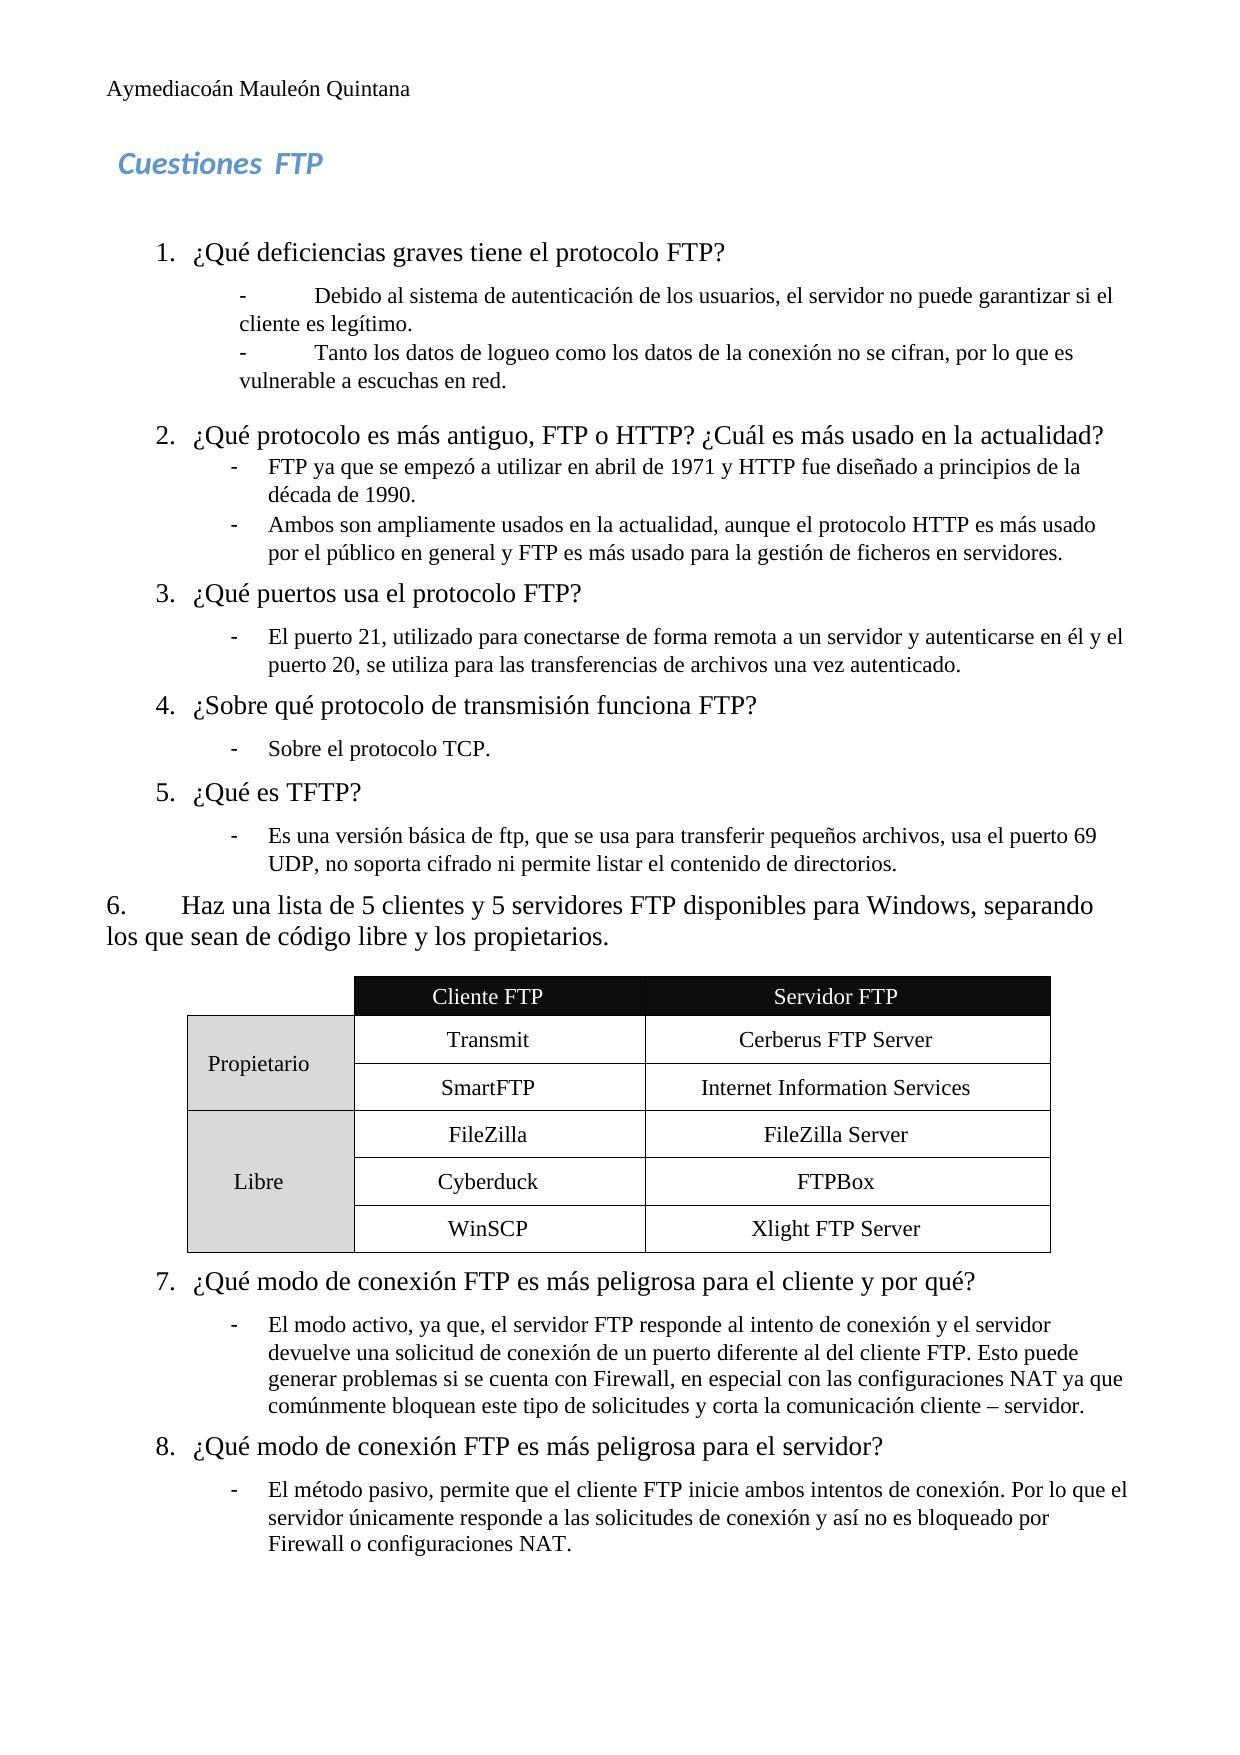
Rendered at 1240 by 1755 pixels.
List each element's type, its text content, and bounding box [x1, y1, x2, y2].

list Sobre el protocolo TCP. [230, 732, 1131, 763]
table_cell FileZilla Server [646, 1111, 1050, 1157]
table_cell Cyberduck [355, 1158, 645, 1204]
list El modo activo, ya que, el servidor FTP responde al intento de conexión y el servidor devuelve una solicitud de conexión de un puerto diferente al del cliente FTP. Esto puede generar problemas si se cuenta con Firewall, en especial con las configuraciones NAT ya que comúnmente bloquean este tipo de solicitudes y corta la comunicación cliente – servidor. [230, 1308, 1131, 1418]
table_cell Propietario [188, 1016, 354, 1110]
list Debido al sistema de autenticación de los usuarios, el servidor no puede garantizar si el cliente es legítimo. [239, 279, 1131, 336]
list Ambos son ampliamente usados en la actualidad, aunque el protocolo HTTP es más usado por el público en general y FTP es más usado para la gestión de ficheros en servidores. [230, 508, 1131, 565]
table_cell Internet Information Services [646, 1064, 1050, 1110]
list El puerto 21, utilizado para conectarse de forma remota a un servidor y autenticarse en él y el puerto 20, se utiliza para las transferencias de archivos una vez autenticado. [230, 620, 1131, 678]
table_cell SmartFTP [355, 1064, 645, 1110]
list ¿Qué deficiencias graves tiene el protocolo FTP? [155, 236, 1131, 267]
list ¿Qué puertos usa el protocolo FTP? [155, 577, 1131, 608]
list ¿Qué modo de conexión FTP es más peligrosa para el servidor? [155, 1430, 1131, 1461]
table_cell Libre [188, 1111, 354, 1252]
table_cell WinSCP [355, 1206, 645, 1252]
list FTP ya que se empezó a utilizar en abril de 1971 y HTTP fue diseñado a principios de la década de 1990. [230, 450, 1131, 508]
list Tanto los datos de logueo como los datos de la conexión no se cifran, por lo que es vulnerable a escuchas en red. [239, 336, 1131, 394]
list Es una versión básica de ftp, que se usa para transferir pequeños archivos, usa el puerto 69 UDP, no soporta cifrado ni permite listar el contenido de directorios. [230, 819, 1131, 877]
list ¿Sobre qué protocolo de transmisión funciona FTP? [155, 689, 1131, 721]
table_header [187, 976, 354, 1015]
text Cuestiones FTP [118, 143, 1131, 182]
table_cell Cerberus FTP Server [646, 1016, 1050, 1063]
table_cell FileZilla [355, 1111, 645, 1157]
table_header Servidor FTP [646, 977, 1050, 1015]
list ¿Qué protocolo es más antiguo, FTP o HTTP? ¿Cuál es más usado en la actualidad? [155, 419, 1131, 450]
list Haz una lista de 5 clientes y 5 servidores FTP disponibles para Windows, separando los que sean de código libre y los propietarios. [106, 889, 1107, 951]
table_cell Transmit [355, 1016, 645, 1063]
table_header Cliente FTP [355, 977, 645, 1015]
list El método pasivo, permite que el cliente FTP inicie ambos intentos de conexión. Por lo que el servidor únicamente responde a las solicitudes de conexión y así no es bloqueado por Firewall o configuraciones NAT. [230, 1473, 1131, 1557]
table_cell Xlight FTP Server [646, 1206, 1050, 1252]
list ¿Qué es TFTP? [155, 776, 1131, 807]
list ¿Qué modo de conexión FTP es más peligrosa para el cliente y por qué? [155, 1265, 1131, 1296]
table_cell FTPBox [646, 1158, 1050, 1204]
